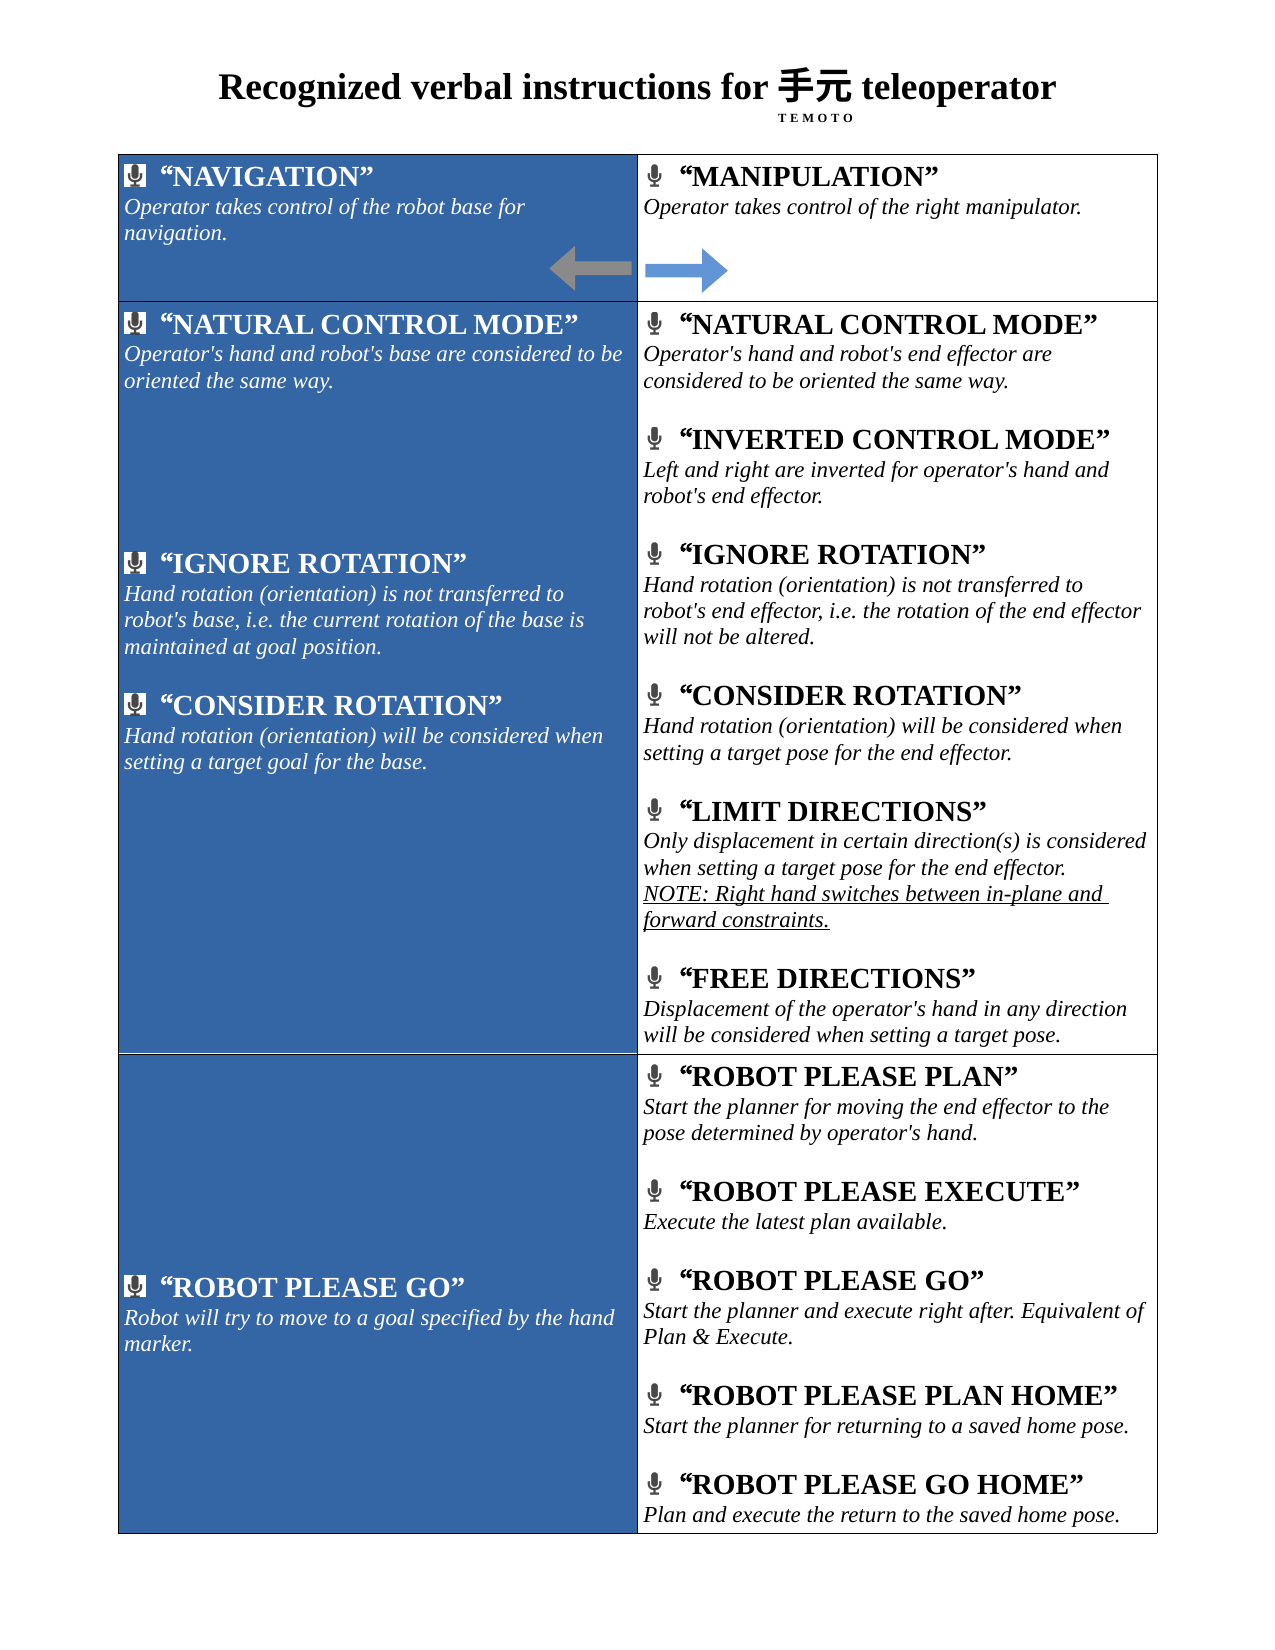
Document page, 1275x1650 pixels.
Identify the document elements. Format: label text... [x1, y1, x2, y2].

table_cell “ROBOT PLEASE GO” Robot will try to move to a goal specified by the hand marker. [119, 1055, 637, 1533]
picture [123, 312, 147, 335]
picture [643, 1472, 666, 1495]
picture [643, 427, 666, 450]
picture [643, 312, 666, 335]
text Recognized verbal instructions for 手元TEMOTO teleoperator [118, 56, 1157, 125]
picture [643, 1268, 666, 1291]
table_cell “NATURAL CONTROL MODE” Operator's hand and robot's end effector are considered to be oriented the same way. “INVERTED CONTROL MODE” Left and right are inverted for operator's hand and robot's end effector. “IGNORE ROTATION” Hand rotation (orientation) is not transferred to robot's end effector, i.e. the rotation of the end effector will not be altered. “CONSIDER ROTATION” Hand rotation (orientation) will be considered when setting a target pose for the end effector. “LIMIT DIRECTIONS” Only displacement in certain direction(s) is considered when setting a target pose for the end effector. NOTE: Right hand switches between in-plane and forward constraints. “FREE DIRECTIONS” Displacement of the operator's hand in any direction will be considered when setting a target pose. [638, 302, 1157, 1053]
picture [123, 164, 147, 187]
picture [643, 1064, 666, 1087]
picture [123, 1275, 147, 1298]
table_cell “NATURAL CONTROL MODE” Operator's hand and robot's base are considered to be oriented the same way. “IGNORE ROTATION” Hand rotation (orientation) is not transferred to robot's base, i.e. the current rotation of the base is maintained at goal position. “CONSIDER ROTATION” Hand rotation (orientation) will be considered when setting a target goal for the base. [119, 302, 637, 1053]
table_header “MANIPULATION” Operator takes control of the right manipulator. [638, 155, 1157, 301]
table_header “NAVIGATION” Operator takes control of the robot base for navigation. [119, 155, 637, 301]
picture [643, 683, 666, 706]
picture [643, 966, 666, 989]
picture [643, 1179, 666, 1202]
picture [643, 1383, 666, 1406]
picture [643, 542, 666, 565]
picture [643, 798, 666, 821]
picture [643, 164, 666, 187]
picture [123, 551, 147, 574]
table_cell “ROBOT PLEASE PLAN” Start the planner for moving the end effector to the pose determined by operator's hand. “ROBOT PLEASE EXECUTE” Execute the latest plan available. “ROBOT PLEASE GO” Start the planner and execute right after. Equivalent of Plan & Execute. “ROBOT PLEASE PLAN HOME” Start the planner for returning to a saved home pose. “ROBOT PLEASE GO HOME” Plan and execute the return to the saved home pose. [638, 1055, 1157, 1533]
picture [123, 693, 147, 716]
